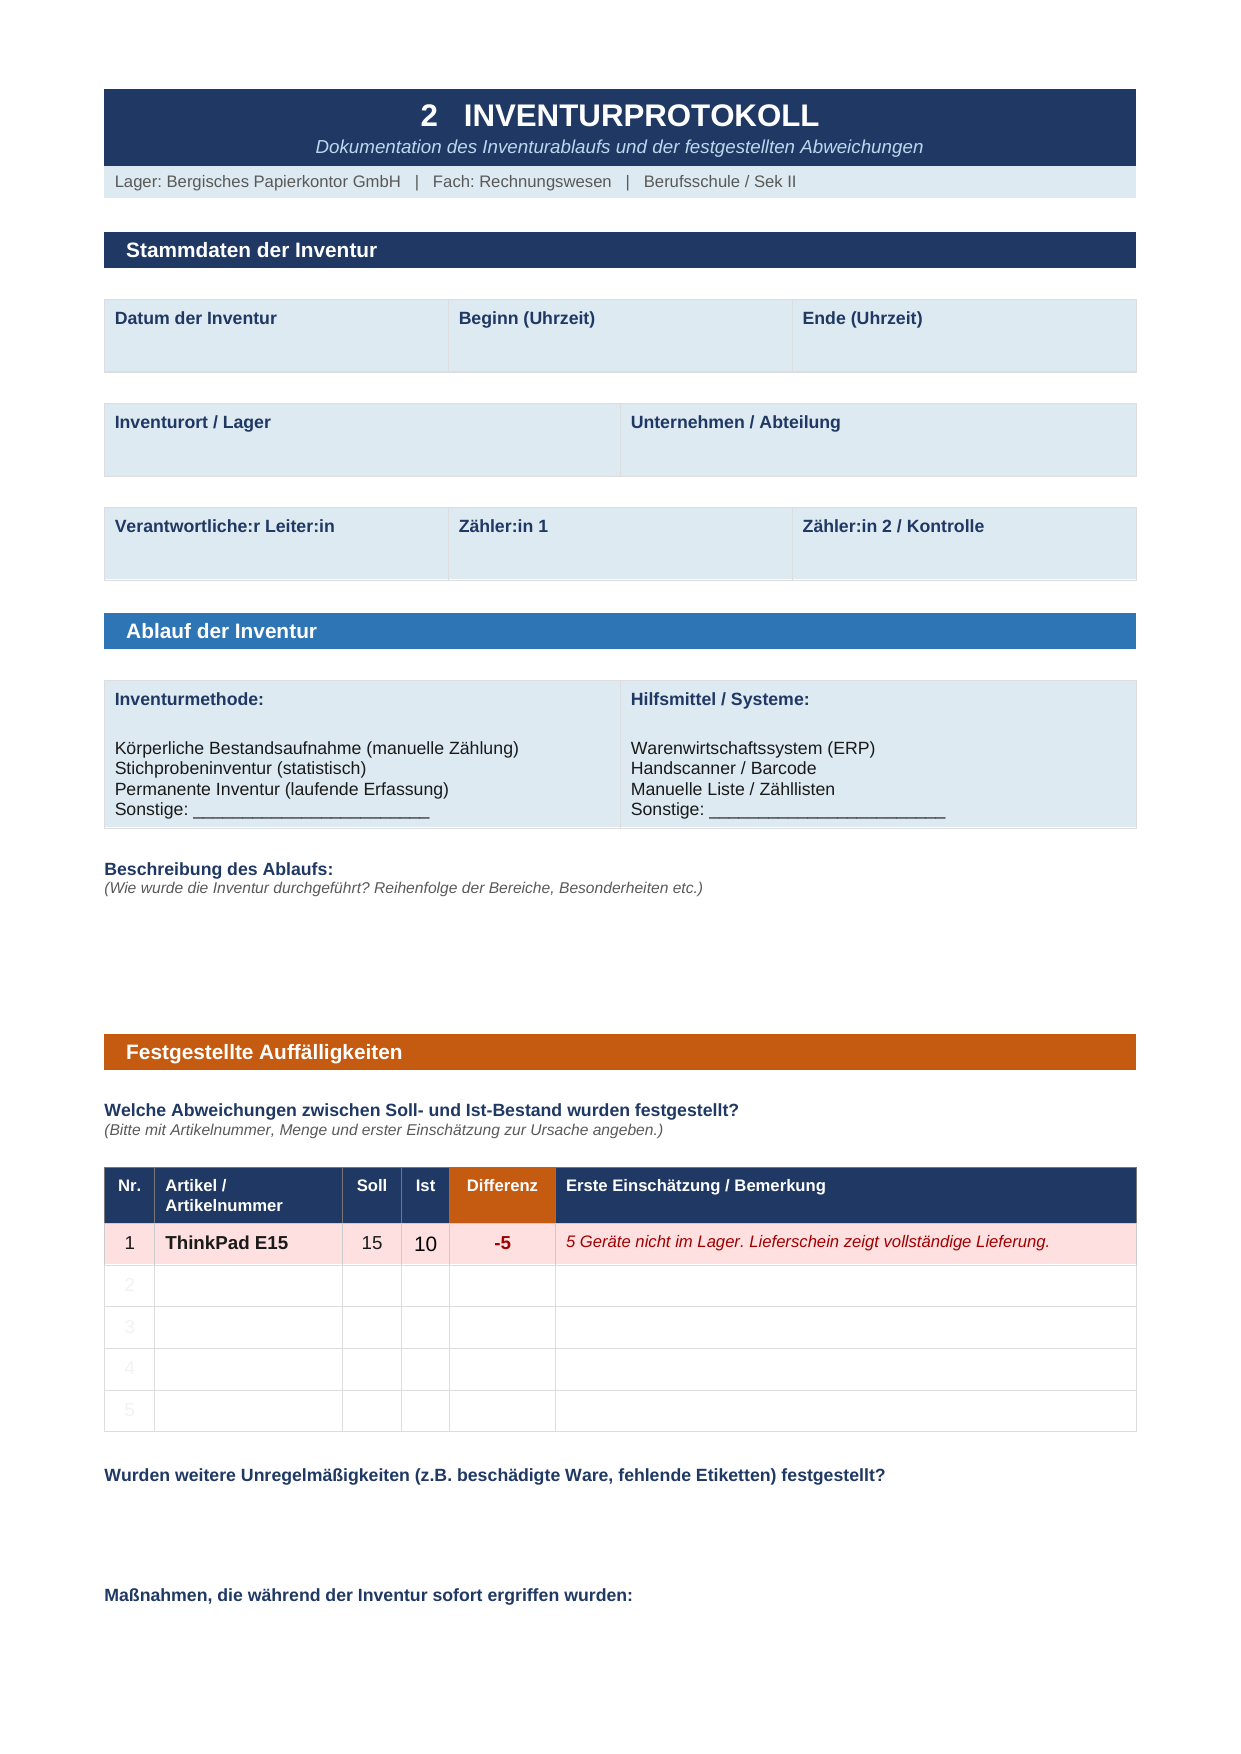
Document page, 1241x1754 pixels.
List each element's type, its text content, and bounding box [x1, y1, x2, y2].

table_header Ist [402, 1168, 449, 1223]
table_cell [343, 1266, 401, 1306]
table_cell ThinkPad E15 [155, 1224, 342, 1264]
table_cell 3 [105, 1307, 154, 1348]
table_cell [402, 1266, 449, 1306]
table_cell 10 [402, 1224, 449, 1264]
table_header Inventurmethode: Körperliche Bestandsaufnahme (manuelle Zählung) Stichprobeninventur (statistisch) Permanente Inventur (laufende Erfassung) Sonstige: ________________________ [105, 681, 620, 827]
table_cell [155, 1266, 342, 1306]
table_cell -5 [450, 1224, 555, 1264]
table_cell [343, 1307, 401, 1348]
table_cell [450, 1391, 555, 1431]
table_header Nr. [105, 1168, 154, 1223]
text Welche Abweichungen zwischen Soll- und Ist-Bestand wurden festgestellt? [104, 1100, 1136, 1121]
table_cell 2 [105, 1266, 154, 1306]
table_cell [402, 1349, 449, 1389]
table_header Erste Einschätzung / Bemerkung [556, 1168, 1136, 1223]
table_cell 15 [343, 1224, 401, 1264]
table_cell [155, 1391, 342, 1431]
table_cell 1 [105, 1224, 154, 1264]
table_cell [556, 1391, 1136, 1431]
text Wurden weitere Unregelmäßigkeiten (z.B. beschädigte Ware, fehlende Etiketten) festgestellt? [104, 1464, 1136, 1485]
table_cell [450, 1266, 555, 1306]
table_header Verantwortliche:r Leiter:in [105, 508, 448, 579]
text (Bitte mit Artikelnummer, Menge und erster Einschätzung zur Ursache angeben.) [104, 1121, 1136, 1139]
table_header Zähler:in 2 / Kontrolle [793, 508, 1136, 579]
table_header Inventurort / Lager [105, 404, 620, 476]
table_header Differenz [450, 1168, 555, 1223]
table_cell [343, 1349, 401, 1389]
table_cell [402, 1391, 449, 1431]
table_cell 4 [105, 1349, 154, 1389]
table_header Beginn (Uhrzeit) [449, 300, 792, 371]
table_header Ablauf der Inventur [104, 613, 1136, 649]
table_cell [155, 1307, 342, 1348]
table_header Hilfsmittel / Systeme: Warenwirtschaftssystem (ERP) Handscanner / Barcode Manuelle Liste / Zähllisten Sonstige: ________________________ [621, 681, 1136, 827]
text Beschreibung des Ablaufs: [104, 859, 1136, 879]
table_cell [155, 1349, 342, 1389]
text Maßnahmen, die während der Inventur sofort ergriffen wurden: [104, 1584, 1136, 1605]
table_header Zähler:in 1 [449, 508, 792, 579]
table_cell [343, 1391, 401, 1431]
table_header Artikel / Artikelnummer [155, 1168, 342, 1223]
table_cell 5 Geräte nicht im Lager. Lieferschein zeigt vollständige Lieferung. [556, 1224, 1136, 1264]
table_cell [450, 1307, 555, 1348]
table_header Festgestellte Auffälligkeiten [104, 1034, 1136, 1070]
table_cell [402, 1307, 449, 1348]
table_header Unternehmen / Abteilung [621, 404, 1136, 476]
table_header Ende (Uhrzeit) [793, 300, 1136, 371]
table_cell Lager: Bergisches Papierkontor GmbH | Fach: Rechnungswesen | Berufsschule / Sek II [104, 166, 1136, 198]
text (Wie wurde die Inventur durchgeführt? Reihenfolge der Bereiche, Besonderheiten etc.) [104, 879, 1136, 897]
table_cell [556, 1266, 1136, 1306]
table_cell [556, 1307, 1136, 1348]
table_cell [556, 1349, 1136, 1389]
table_header 2 INVENTURPROTOKOLL Dokumentation des Inventurablaufs und der festgestellten Abweichungen [104, 89, 1136, 166]
table_header Datum der Inventur [105, 300, 448, 371]
table_header Soll [343, 1168, 401, 1223]
table_header Stammdaten der Inventur [104, 232, 1136, 268]
table_cell 5 [105, 1391, 154, 1431]
table_cell [450, 1349, 555, 1389]
